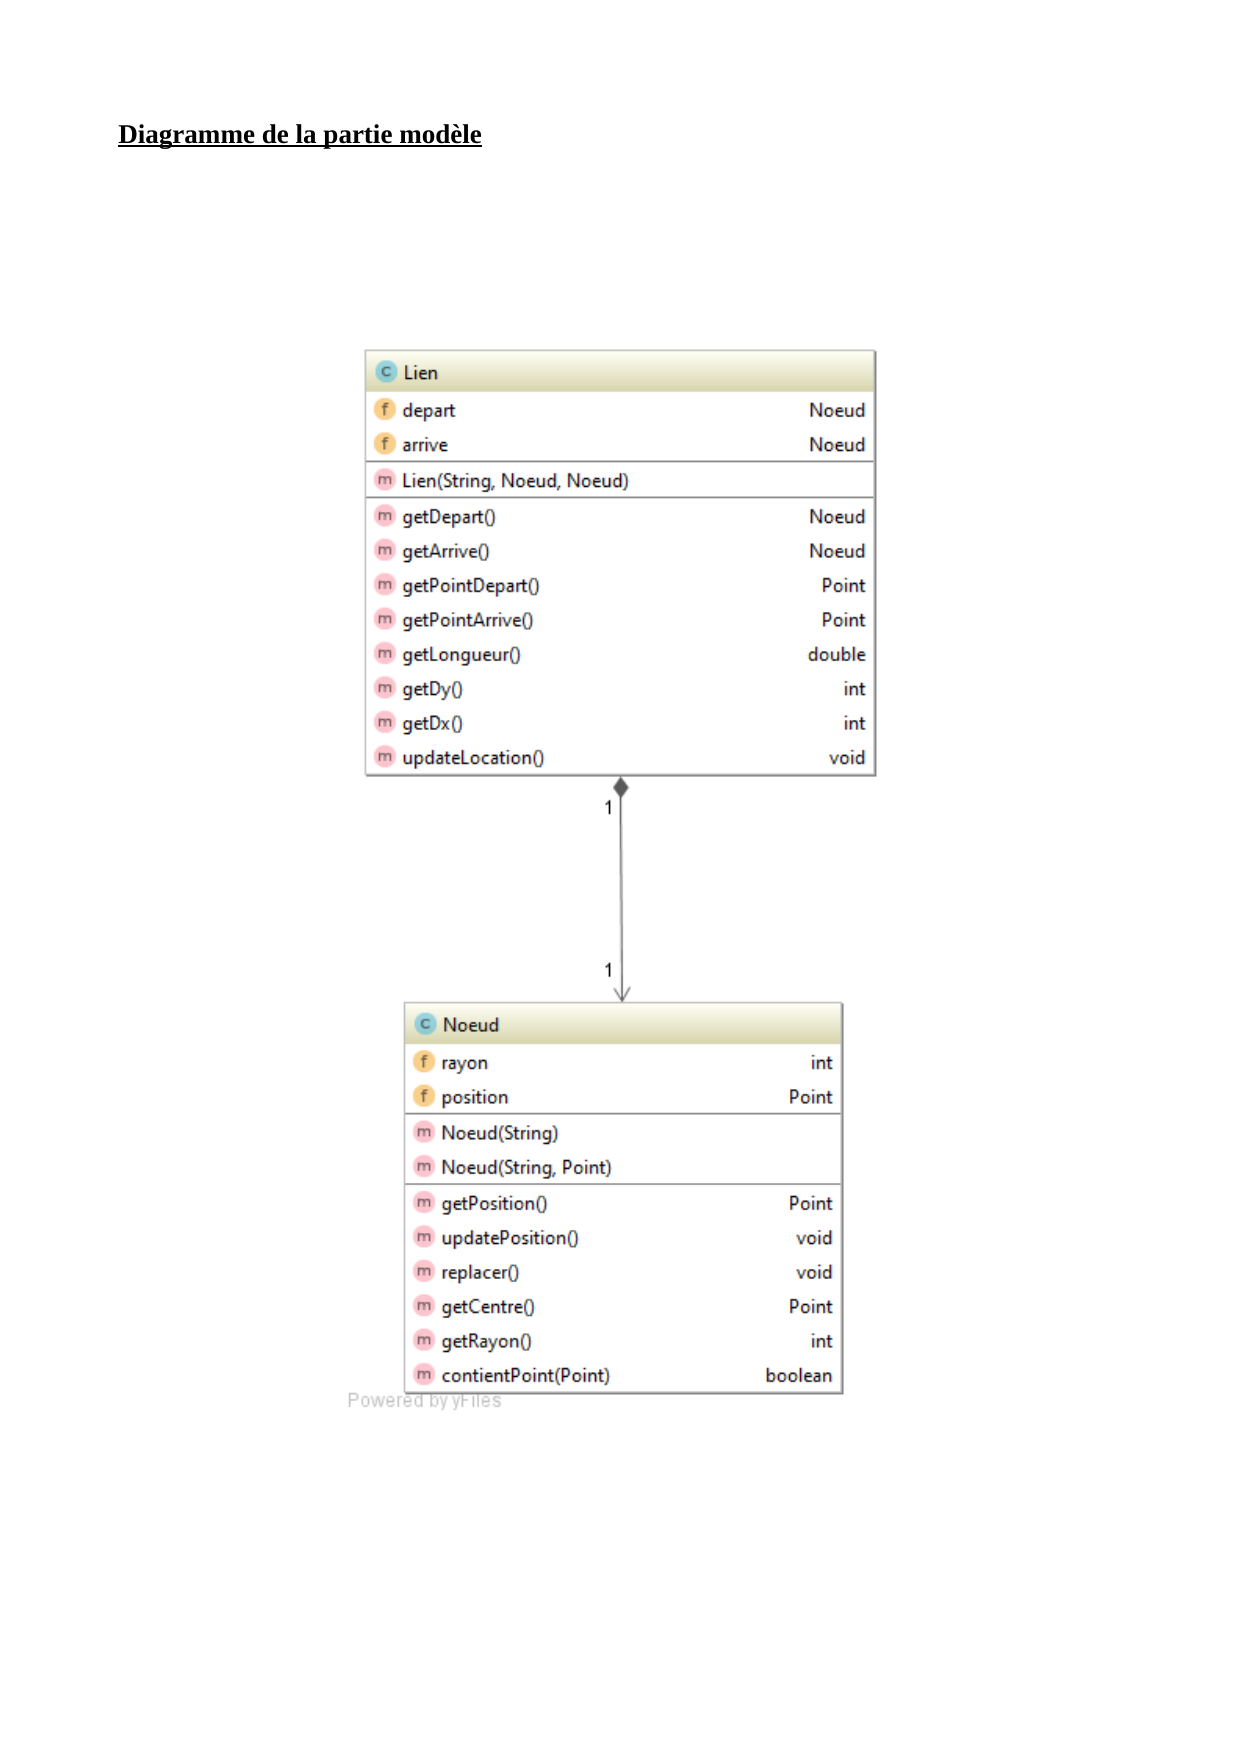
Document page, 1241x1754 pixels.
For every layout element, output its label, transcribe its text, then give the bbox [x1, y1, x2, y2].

picture [332, 317, 908, 1426]
text Diagramme de la partie modèle [118, 118, 1122, 149]
